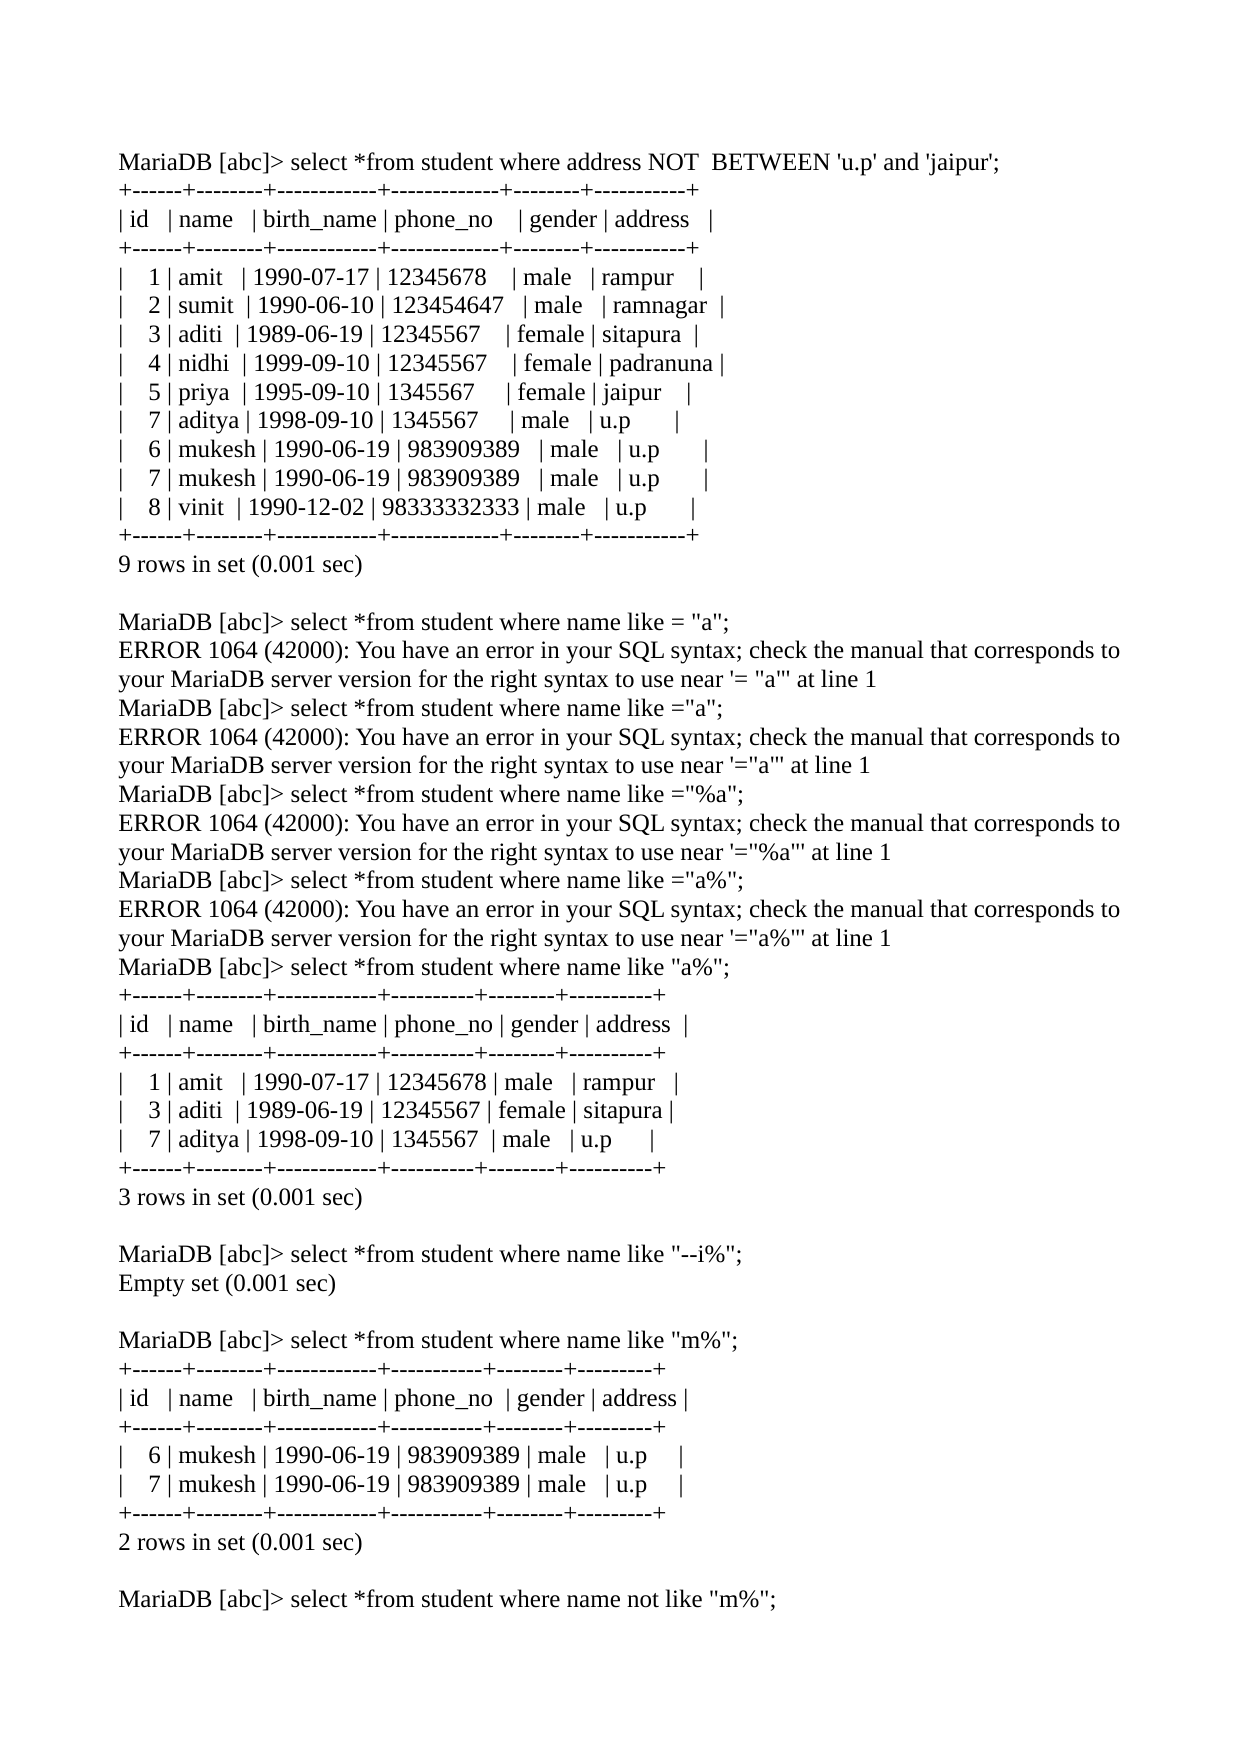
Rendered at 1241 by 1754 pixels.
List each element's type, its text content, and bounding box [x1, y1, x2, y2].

text 3 rows in set (0.001 sec) [118, 1182, 1122, 1211]
text | 1 | amit | 1990-07-17 | 12345678 | male | rampur | [118, 1067, 1122, 1096]
text ERROR 1064 (42000): You have an error in your SQL syntax; check the manual that corresponds to your MariaDB server version for the right syntax to use near '="a"' at line 1 [118, 722, 1122, 779]
text +------+--------+------------+----------+--------+----------+ [118, 1153, 1122, 1182]
text MariaDB [abc]> select *from student where name like ="a%"; [118, 866, 1122, 894]
text | id | name | birth_name | phone_no | gender | address | [118, 1383, 1122, 1412]
text | 2 | sumit | 1990-06-10 | 123454647 | male | ramnagar | [118, 291, 1122, 319]
text | 7 | aditya | 1998-09-10 | 1345567 | male | u.p | [118, 406, 1122, 434]
text | id | name | birth_name | phone_no | gender | address | [118, 1009, 1122, 1038]
text | 3 | aditi | 1989-06-19 | 12345567 | female | sitapura | [118, 1096, 1122, 1124]
text | 8 | vinit | 1990-12-02 | 98333332333 | male | u.p | [118, 492, 1122, 521]
text ERROR 1064 (42000): You have an error in your SQL syntax; check the manual that corresponds to your MariaDB server version for the right syntax to use near '= "a"' at line 1 [118, 636, 1122, 693]
text MariaDB [abc]> select *from student where name like "m%"; [118, 1326, 1122, 1354]
text MariaDB [abc]> select *from student where name like ="%a"; [118, 779, 1122, 808]
text +------+--------+------------+-----------+--------+---------+ [118, 1498, 1122, 1527]
text | 1 | amit | 1990-07-17 | 12345678 | male | rampur | [118, 262, 1122, 291]
text 2 rows in set (0.001 sec) [118, 1527, 1122, 1556]
text | 5 | priya | 1995-09-10 | 1345567 | female | jaipur | [118, 377, 1122, 406]
text | 6 | mukesh | 1990-06-19 | 983909389 | male | u.p | [118, 1441, 1122, 1469]
text ERROR 1064 (42000): You have an error in your SQL syntax; check the manual that corresponds to your MariaDB server version for the right syntax to use near '="%a"' at line 1 [118, 808, 1122, 866]
text MariaDB [abc]> select *from student where address NOT BETWEEN 'u.p' and 'jaipur'; [118, 147, 1122, 176]
text +------+--------+------------+-----------+--------+---------+ [118, 1412, 1122, 1441]
text | 4 | nidhi | 1999-09-10 | 12345567 | female | padranuna | [118, 348, 1122, 377]
text | 7 | mukesh | 1990-06-19 | 983909389 | male | u.p | [118, 1469, 1122, 1498]
text 9 rows in set (0.001 sec) [118, 549, 1122, 578]
text MariaDB [abc]> select *from student where name like "a%"; [118, 952, 1122, 981]
text MariaDB [abc]> select *from student where name like = "a"; [118, 607, 1122, 636]
text | 6 | mukesh | 1990-06-19 | 983909389 | male | u.p | [118, 434, 1122, 463]
text MariaDB [abc]> select *from student where name not like "m%"; [118, 1584, 1122, 1613]
text +------+--------+------------+-------------+--------+-----------+ [118, 521, 1122, 549]
text | 3 | aditi | 1989-06-19 | 12345567 | female | sitapura | [118, 319, 1122, 348]
text MariaDB [abc]> select *from student where name like "--i%"; [118, 1239, 1122, 1268]
text ERROR 1064 (42000): You have an error in your SQL syntax; check the manual that corresponds to your MariaDB server version for the right syntax to use near '="a%"' at line 1 [118, 894, 1122, 952]
text +------+--------+------------+----------+--------+----------+ [118, 981, 1122, 1009]
text Empty set (0.001 sec) [118, 1268, 1122, 1297]
text | 7 | mukesh | 1990-06-19 | 983909389 | male | u.p | [118, 463, 1122, 492]
text +------+--------+------------+-------------+--------+-----------+ [118, 176, 1122, 204]
text MariaDB [abc]> select *from student where name like ="a"; [118, 693, 1122, 722]
text +------+--------+------------+----------+--------+----------+ [118, 1038, 1122, 1067]
text +------+--------+------------+-------------+--------+-----------+ [118, 233, 1122, 262]
text | id | name | birth_name | phone_no | gender | address | [118, 204, 1122, 233]
text | 7 | aditya | 1998-09-10 | 1345567 | male | u.p | [118, 1124, 1122, 1153]
text +------+--------+------------+-----------+--------+---------+ [118, 1354, 1122, 1383]
